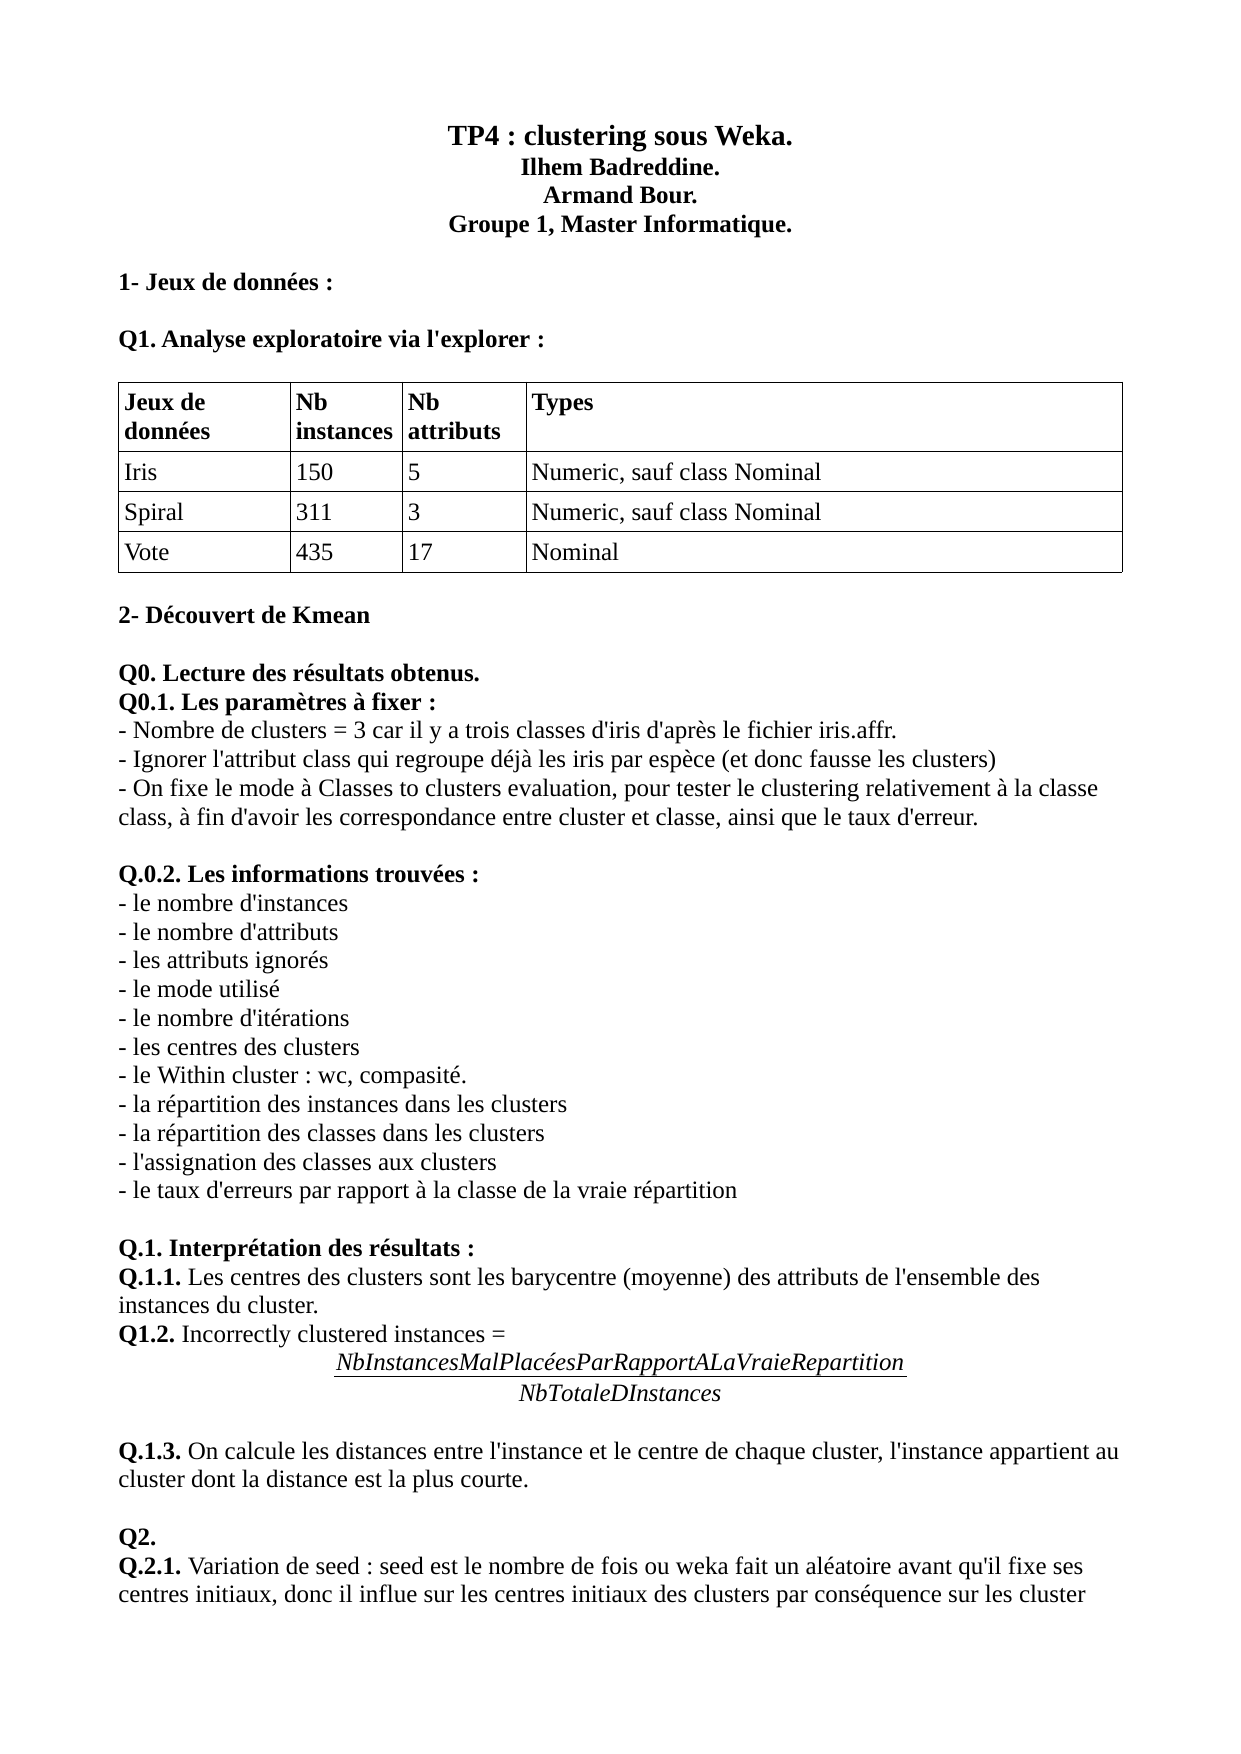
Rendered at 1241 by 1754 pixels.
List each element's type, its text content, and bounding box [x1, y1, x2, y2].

text Q.2.1. Variation de seed : seed est le nombre de fois ou weka fait un aléatoire avant qu'il fixe ses centres initiaux, donc il influe sur les centres initiaux des clusters par conséquence sur les cluster [118, 1551, 1122, 1608]
table_header Types [527, 383, 1122, 451]
table_cell Iris [119, 452, 290, 491]
text - Ignorer l'attribut class qui regroupe déjà les iris par espèce (et donc fausse les clusters) [118, 744, 1122, 773]
text Q2. [118, 1522, 1122, 1551]
table_cell 3 [403, 492, 526, 531]
text - les centres des clusters [118, 1032, 1122, 1061]
table_cell 435 [291, 532, 402, 572]
text Groupe 1, Master Informatique. [118, 209, 1122, 238]
table_cell Vote [119, 532, 290, 572]
text Q.1. Interprétation des résultats : [118, 1233, 1122, 1262]
text - le taux d'erreurs par rapport à la classe de la vraie répartition [118, 1176, 1122, 1204]
table_header Nb attributs [403, 383, 526, 451]
table_cell 150 [291, 452, 402, 491]
text 2- Découvert de Kmean [118, 601, 1122, 629]
text - le nombre d'instances [118, 888, 1122, 917]
table_cell 311 [291, 492, 402, 531]
text - l'assignation des classes aux clusters [118, 1147, 1122, 1176]
table_cell 5 [403, 452, 526, 491]
text - le mode utilisé [118, 974, 1122, 1003]
text - le nombre d'itérations [118, 1003, 1122, 1032]
text - le nombre d'attributs [118, 917, 1122, 946]
text - les attributs ignorés [118, 946, 1122, 974]
text Q1.2. Incorrectly clustered instances = [118, 1319, 1122, 1348]
text Q0. Lecture des résultats obtenus. [118, 658, 1122, 687]
table_cell Numeric, sauf class Nominal [527, 452, 1122, 491]
table_cell Spiral [119, 492, 290, 531]
text Ilhem Badreddine. [118, 152, 1122, 180]
text - On fixe le mode à Classes to clusters evaluation, pour tester le clustering relativement à la classe class, à fin d'avoir les correspondance entre cluster et classe, ainsi que le taux d'erreur. [118, 773, 1122, 831]
table_cell 17 [403, 532, 526, 572]
text Q.1.1. Les centres des clusters sont les barycentre (moyenne) des attributs de l'ensemble des instances du cluster. [118, 1262, 1122, 1319]
table_cell Nominal [527, 532, 1122, 572]
text Armand Bour. [118, 180, 1122, 209]
text Q0.1. Les paramètres à fixer : [118, 687, 1122, 716]
text - la répartition des classes dans les clusters [118, 1118, 1122, 1147]
text - Nombre de clusters = 3 car il y a trois classes d'iris d'après le fichier iris.affr. [118, 716, 1122, 744]
text - le Within cluster : wc, compasité. [118, 1061, 1122, 1089]
text TP4 : clustering sous Weka. [118, 118, 1122, 152]
table_header Nb instances [291, 383, 402, 451]
table_cell Numeric, sauf class Nominal [527, 492, 1122, 531]
text 1- Jeux de données : [118, 267, 1122, 295]
table_header Jeux de données [119, 383, 290, 451]
text Q.1.3. On calcule les distances entre l'instance et le centre de chaque cluster, l'instance appartient au cluster dont la distance est la plus courte. [118, 1436, 1122, 1493]
text Q.0.2. Les informations trouvées : [118, 859, 1122, 888]
text - la répartition des instances dans les clusters [118, 1089, 1122, 1118]
text Q1. Analyse exploratoire via l'explorer : [118, 324, 1122, 353]
